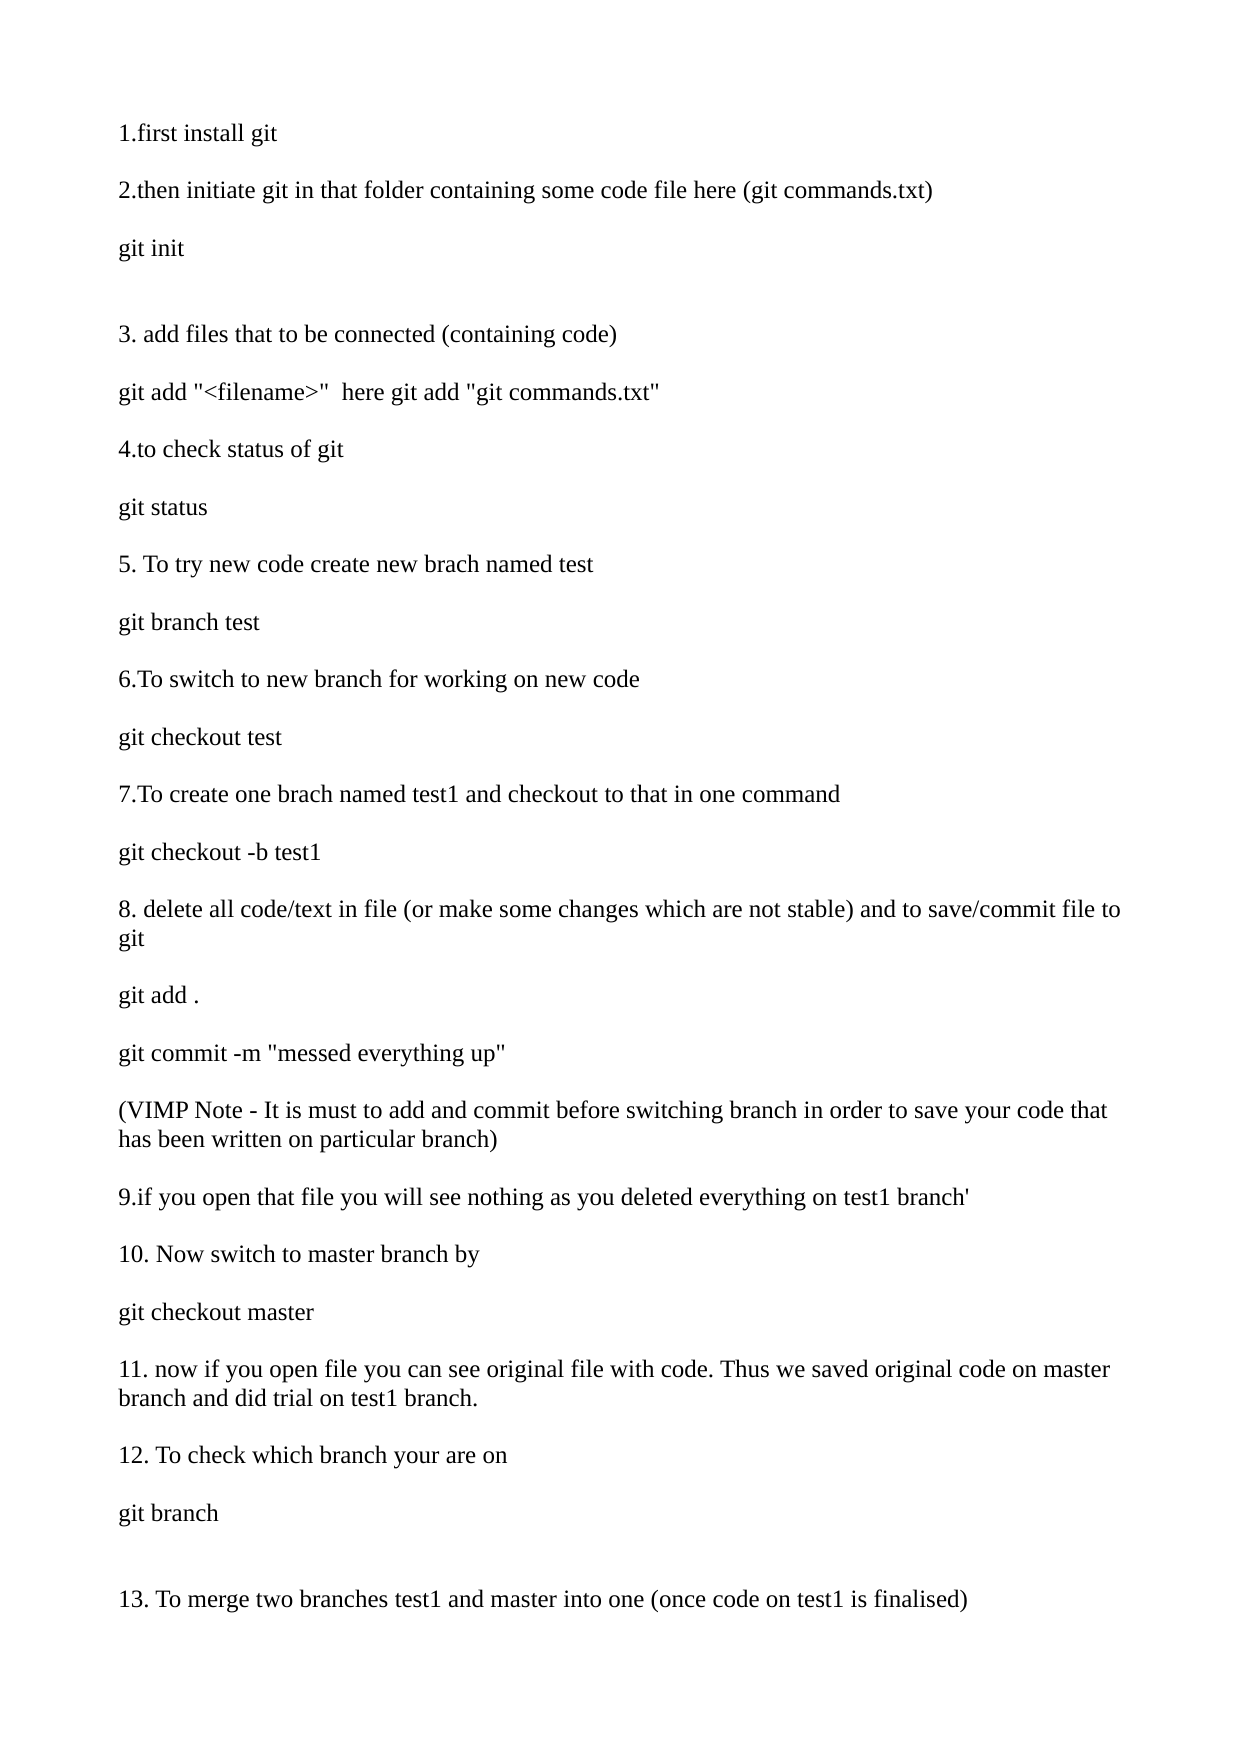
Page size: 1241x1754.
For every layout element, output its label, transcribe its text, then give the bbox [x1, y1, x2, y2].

text git add . [118, 981, 1122, 1009]
text git init [118, 233, 1122, 262]
text (VIMP Note - It is must to add and commit before switching branch in order to save your code that has been written on particular branch) [118, 1096, 1122, 1153]
text git checkout master [118, 1297, 1122, 1326]
text git status [118, 492, 1122, 521]
text 12. To check which branch your are on [118, 1441, 1122, 1469]
text 4.to check status of git [118, 434, 1122, 463]
text 3. add files that to be connected (containing code) [118, 319, 1122, 348]
text 11. now if you open file you can see original file with code. Thus we saved original code on master branch and did trial on test1 branch. [118, 1354, 1122, 1412]
text 5. To try new code create new brach named test [118, 549, 1122, 578]
text 6.To switch to new branch for working on new code [118, 664, 1122, 693]
text 1.first install git [118, 118, 1122, 147]
text git branch test [118, 607, 1122, 636]
text git add "<filename>" here git add "git commands.txt" [118, 377, 1122, 406]
text 7.To create one brach named test1 and checkout to that in one command [118, 779, 1122, 808]
text 10. Now switch to master branch by [118, 1239, 1122, 1268]
text git checkout -b test1 [118, 837, 1122, 866]
text 13. To merge two branches test1 and master into one (once code on test1 is finalised) [118, 1584, 1122, 1613]
text 8. delete all code/text in file (or make some changes which are not stable) and to save/commit file to git [118, 894, 1122, 952]
text git commit -m "messed everything up" [118, 1038, 1122, 1067]
text 2.then initiate git in that folder containing some code file here (git commands.txt) [118, 176, 1122, 204]
text git checkout test [118, 722, 1122, 751]
text 9.if you open that file you will see nothing as you deleted everything on test1 branch' [118, 1182, 1122, 1211]
text git branch [118, 1498, 1122, 1527]
